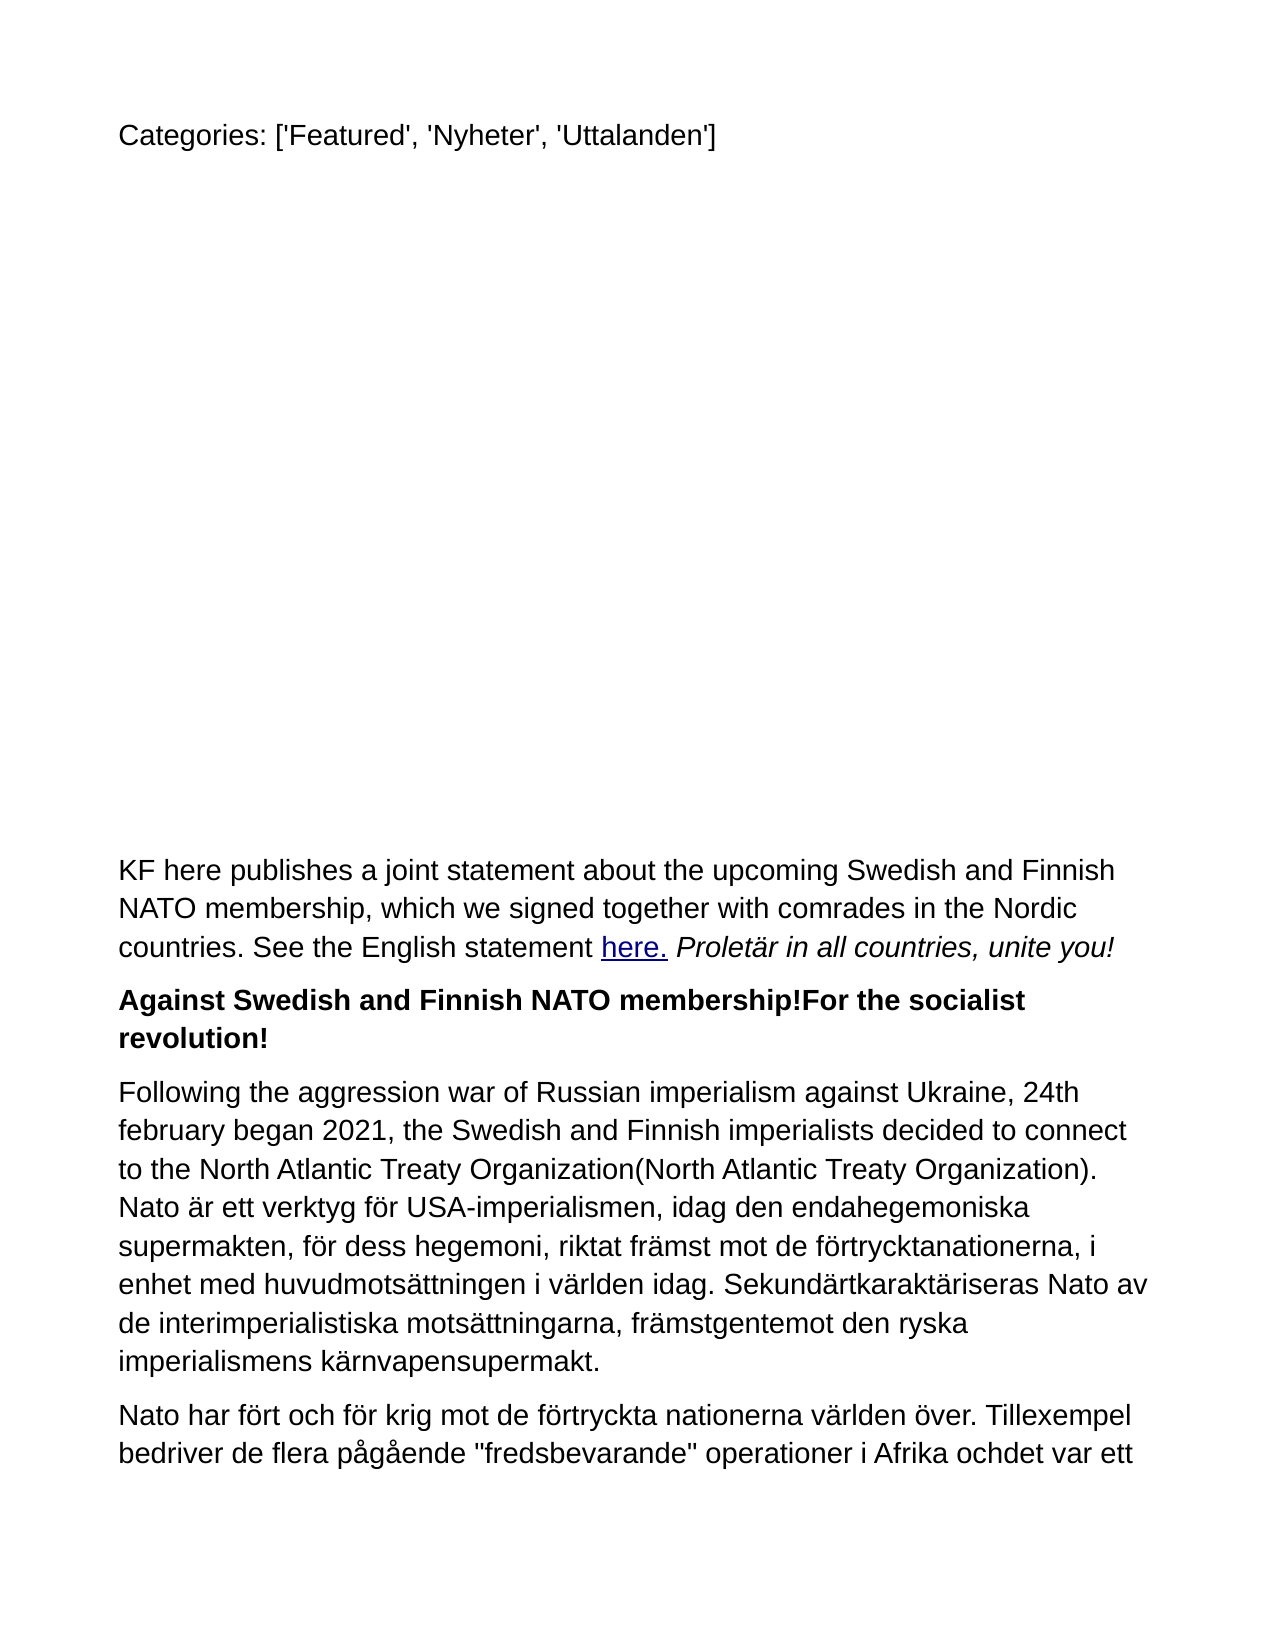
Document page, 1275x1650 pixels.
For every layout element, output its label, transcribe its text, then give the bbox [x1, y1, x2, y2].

text Against Swedish and Finnish NATO membership!For the socialist revolution! [118, 983, 1157, 1055]
text Following the aggression war of Russian imperialism against Ukraine, 24th february began 2021, the Swedish and Finnish imperialists decided to connect to the North Atlantic Treaty Organization(North Atlantic Treaty Organization). Nato är ett verktyg för USA-imperialismen, idag den endahegemoniska supermakten, för dess hegemoni, riktat främst mot de förtrycktanationerna, i enhet med huvudmotsättningen i världen idag. Sekundärtkaraktäriseras Nato av de interimperialistiska motsättningarna, främstgentemot den ryska imperialismens kärnvapensupermakt. [118, 1074, 1157, 1378]
text Categories: ['Featured', 'Nyheter', 'Uttalanden'] [118, 118, 1157, 152]
text Nato har fört och för krig mot de förtryckta nationerna världen över. Tillexempel bedriver de flera pågående "fredsbevarande" operationer i Afrika ochdet var ett [118, 1397, 1157, 1469]
text KF here publishes a joint statement about the upcoming Swedish and Finnish NATO membership, which we signed together with comrades in the Nordic countries. See the English statement here. Proletär in all countries, unite you! [118, 171, 1157, 963]
